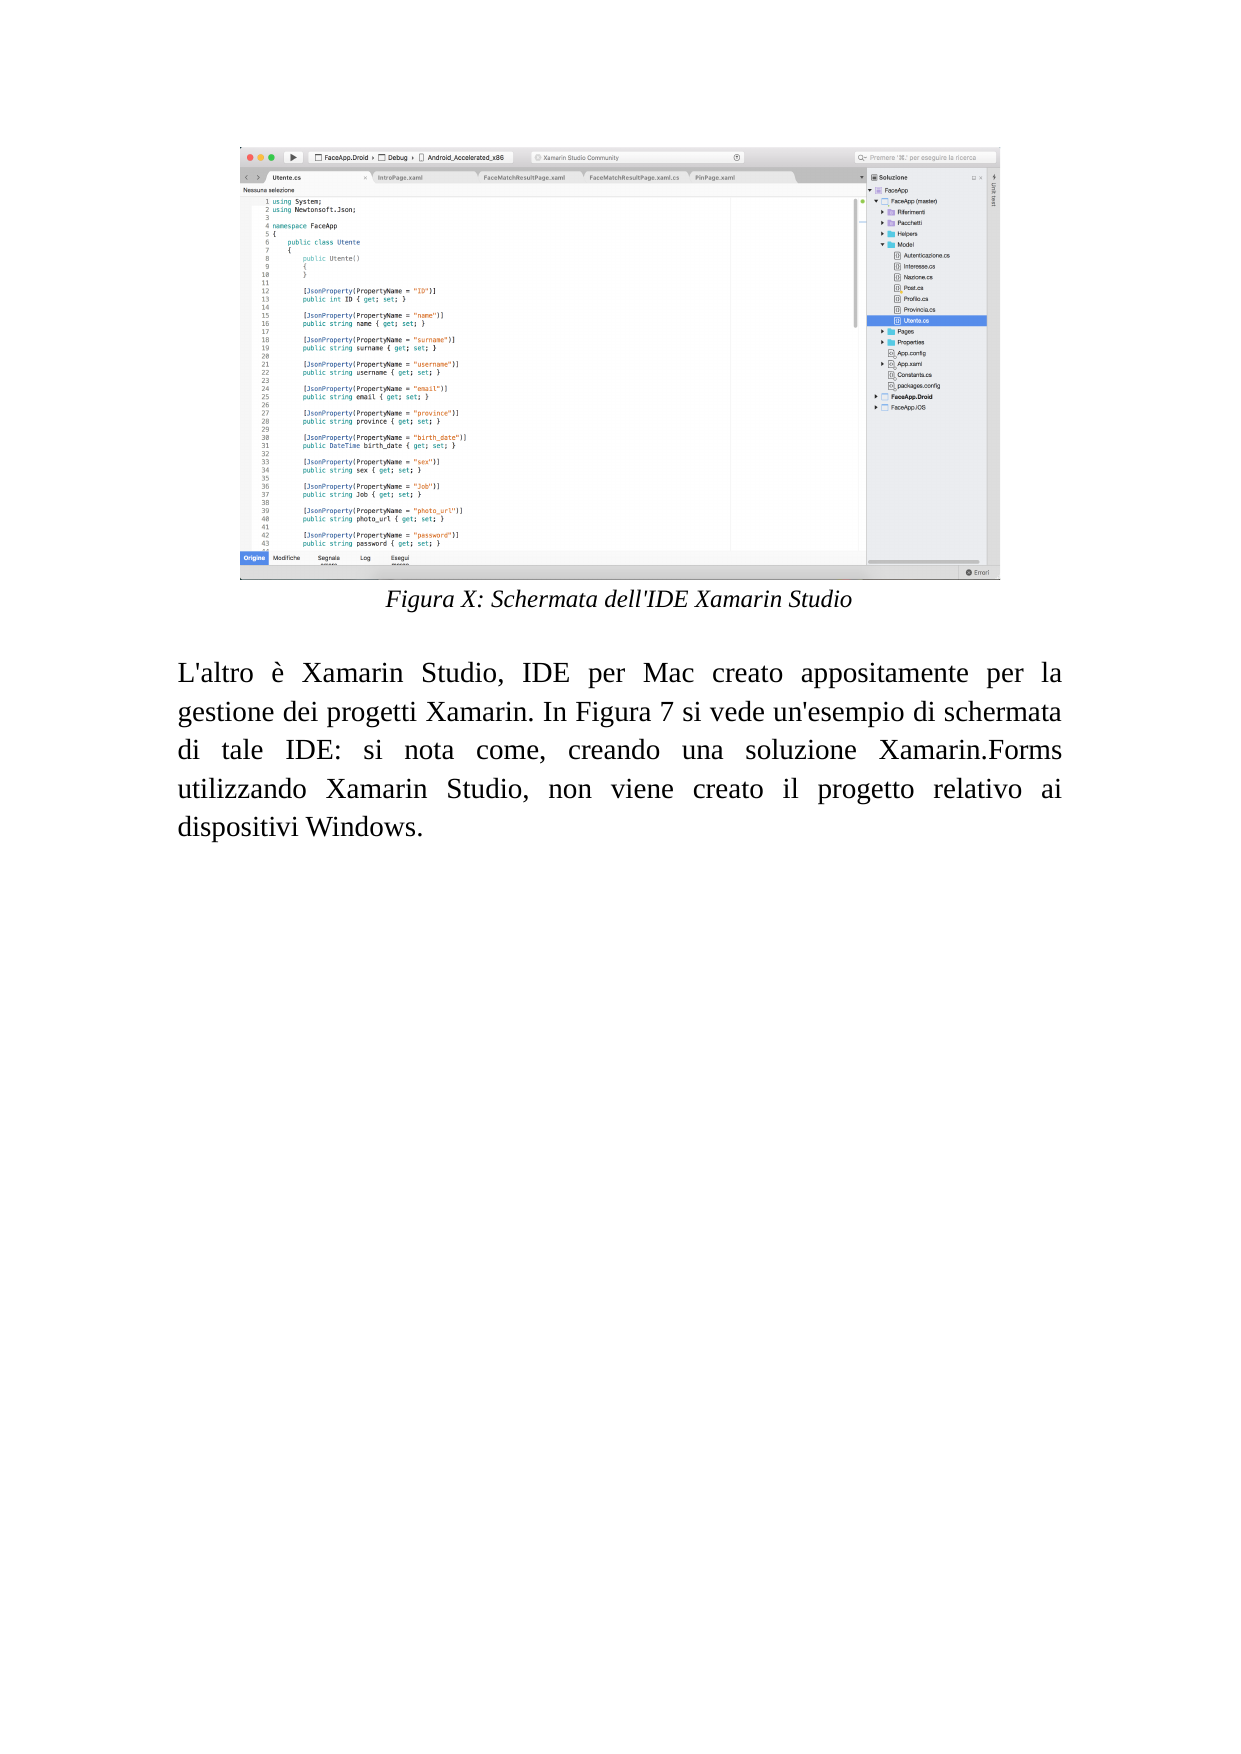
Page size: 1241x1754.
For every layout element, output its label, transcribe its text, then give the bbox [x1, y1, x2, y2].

text L'altro è Xamarin Studio, IDE per Mac creato appositamente per la gestione dei progetti Xamarin. In Figura 7 si vede un'esempio di schermata di tale IDE: si nota come, creando una soluzione Xamarin.Forms utilizzando Xamarin Studio, non viene creato il progetto relativo ai dispositivi Windows. [177, 655, 1063, 843]
text Figura X: Schermata dell'IDE Xamarin Studio [177, 148, 1063, 612]
picture [240, 147, 1001, 580]
